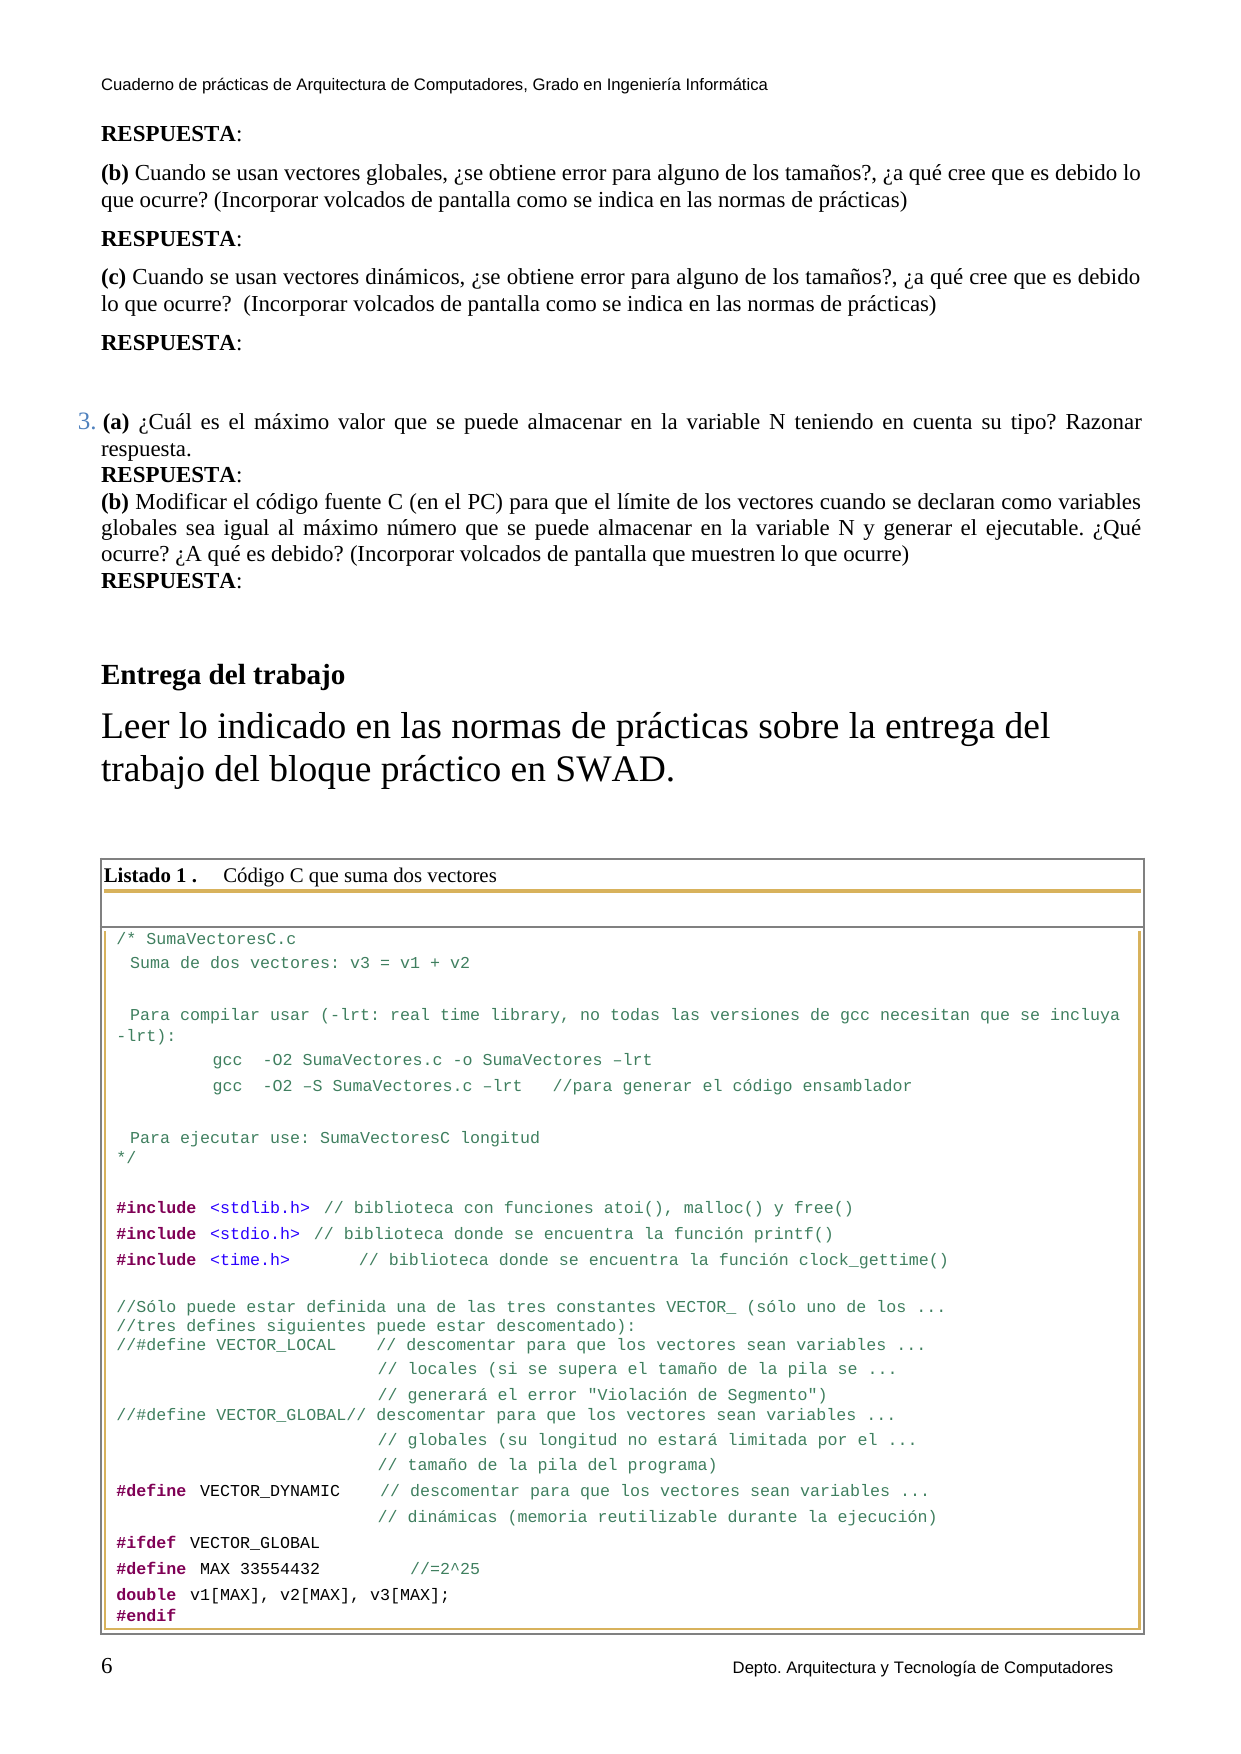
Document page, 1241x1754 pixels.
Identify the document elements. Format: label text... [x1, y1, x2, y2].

list RESPUESTA: [101, 224, 1143, 251]
subtitle Entrega del trabajo [101, 657, 1143, 691]
table_cell /* SumaVectoresC.c Suma de dos vectores: v3 = v1 + v2 Para compilar usar (-lrt: real time library, no todas las versiones de gcc necesitan que se incluya -lrt): gcc -O2 SumaVectores.c -o SumaVectores –lrt gcc -O2 –S SumaVectores.c –lrt //para generar el código ensamblador Para ejecutar use: SumaVectoresC longitud */ #include <stdlib.h> // biblioteca con funciones atoi(), malloc() y free() #include <stdio.h> // biblioteca donde se encuentra la función printf() #include <time.h> // biblioteca donde se encuentra la función clock_gettime() //Sólo puede estar definida una de las tres constantes VECTOR_ (sólo uno de los ... //tres defines siguientes puede estar descomentado): //#define VECTOR_LOCAL // descomentar para que los vectores sean variables ... // locales (si se supera el tamaño de la pila se ... // generará el error "Violación de Segmento") //#define VECTOR_GLOBAL// descomentar para que los vectores sean variables ... // globales (su longitud no estará limitada por el ... // tamaño de la pila del programa) #define VECTOR_DYNAMIC // descomentar para que los vectores sean variables ... // dinámicas (memoria reutilizable durante la ejecución) #ifdef VECTOR_GLOBAL #define MAX 33554432 //=2^25 double v1[MAX], v2[MAX], v3[MAX]; #endif [102, 928, 1143, 1633]
table_header Listado 1 . Código C que suma dos vectores [102, 860, 1143, 926]
text RESPUESTA: [101, 567, 1143, 593]
text (b) Modificar el código fuente C (en el PC) para que el límite de los vectores cuando se declaran como variables globales sea igual al máximo número que se puede almacenar en la variable N y generar el ejecutable. ¿Qué ocurre? ¿A qué es debido? (Incorporar volcados de pantalla que muestren lo que ocurre) [101, 488, 1143, 567]
list (b) Cuando se usan vectores globales, ¿se obtiene error para alguno de los tamaños?, ¿a qué cree que es debido lo que ocurre? (Incorporar volcados de pantalla como se indica en las normas de prácticas) [101, 159, 1143, 212]
list RESPUESTA: [101, 329, 1143, 355]
text Leer lo indicado en las normas de prácticas sobre la entrega del trabajo del bloque práctico en SWAD. [101, 703, 1143, 789]
list RESPUESTA: [101, 121, 1143, 147]
list (c) Cuando se usan vectores dinámicos, ¿se obtiene error para alguno de los tamaños?, ¿a qué cree que es debido lo que ocurre? (Incorporar volcados de pantalla como se indica en las normas de prácticas) [101, 263, 1143, 316]
text RESPUESTA: [101, 461, 1143, 488]
list (a) ¿Cuál es el máximo valor que se puede almacenar en la variable N teniendo en cuenta su tipo? Razonar respuesta. [71, 406, 1143, 461]
